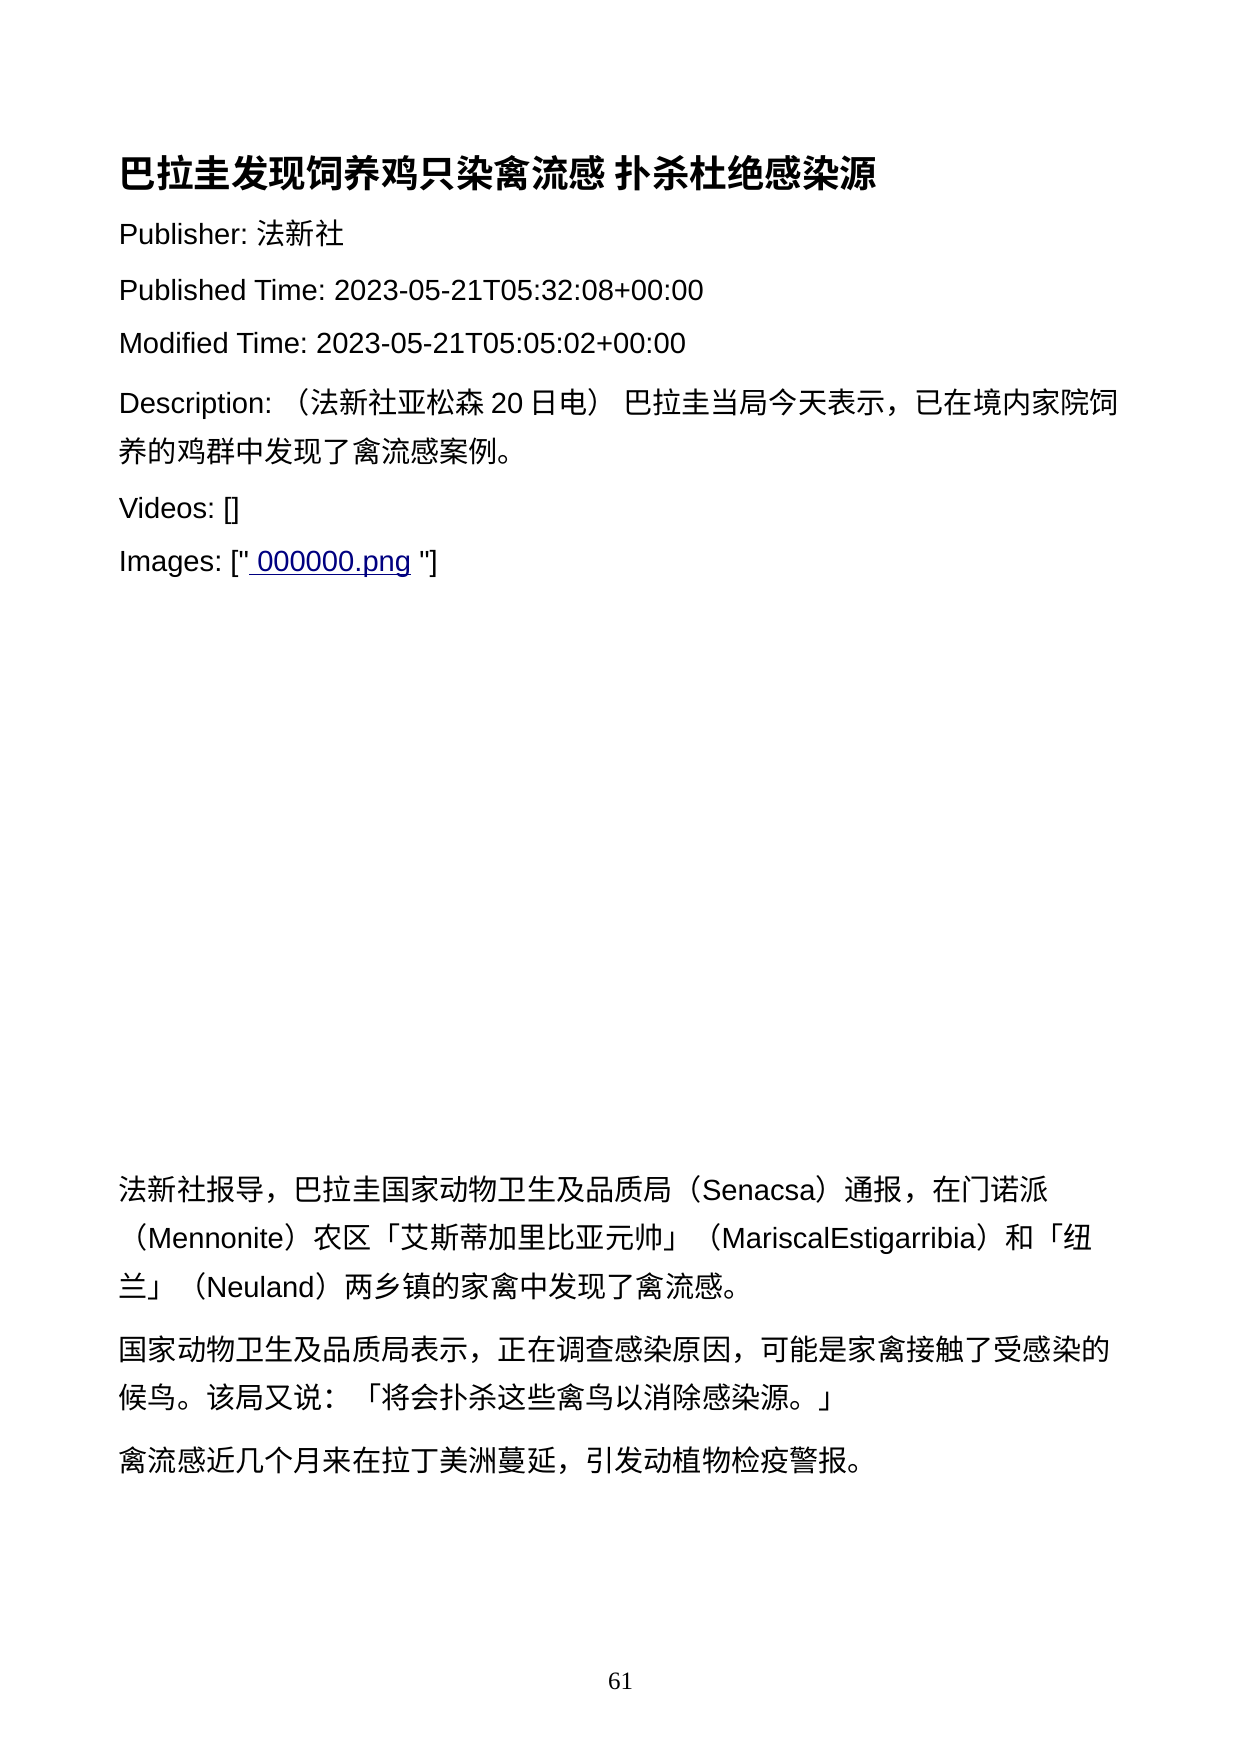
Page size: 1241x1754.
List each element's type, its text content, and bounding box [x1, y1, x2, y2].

text 法新社报导，巴拉圭国家动物卫生及品质局（Senacsa）通报，在门诺派（Mennonite）农区「艾斯蒂加里比亚元帅」（MariscalEstigarribia）和「纽兰」（Neuland）两乡镇的家禽中发现了禽流感。 [118, 1166, 1122, 1305]
text Description: （法新社亚松森20日电） 巴拉圭当局今天表示，已在境内家院饲养的鸡群中发现了禽流感案例。 [118, 380, 1122, 471]
text Videos: [] [118, 491, 1122, 525]
text Published Time: 2023-05-21T05:32:08+00:00 [118, 273, 1122, 307]
text 国家动物卫生及品质局表示，正在调查感染原因，可能是家禽接触了受感染的候鸟。该局又说：「将会扑杀这些禽鸟以消除感染源。」 [118, 1326, 1122, 1417]
text 禽流感近几个月来在拉丁美洲蔓延，引发动植物检疫警报。 [118, 1438, 1122, 1480]
text Modified Time: 2023-05-21T05:05:02+00:00 [118, 327, 1122, 360]
subtitle 巴拉圭发现饲养鸡只染禽流感 扑杀杜绝感染源 [118, 143, 1122, 198]
text Images: [" 000000.png "] [118, 544, 1122, 578]
text Publisher: 法新社 [118, 210, 1122, 253]
